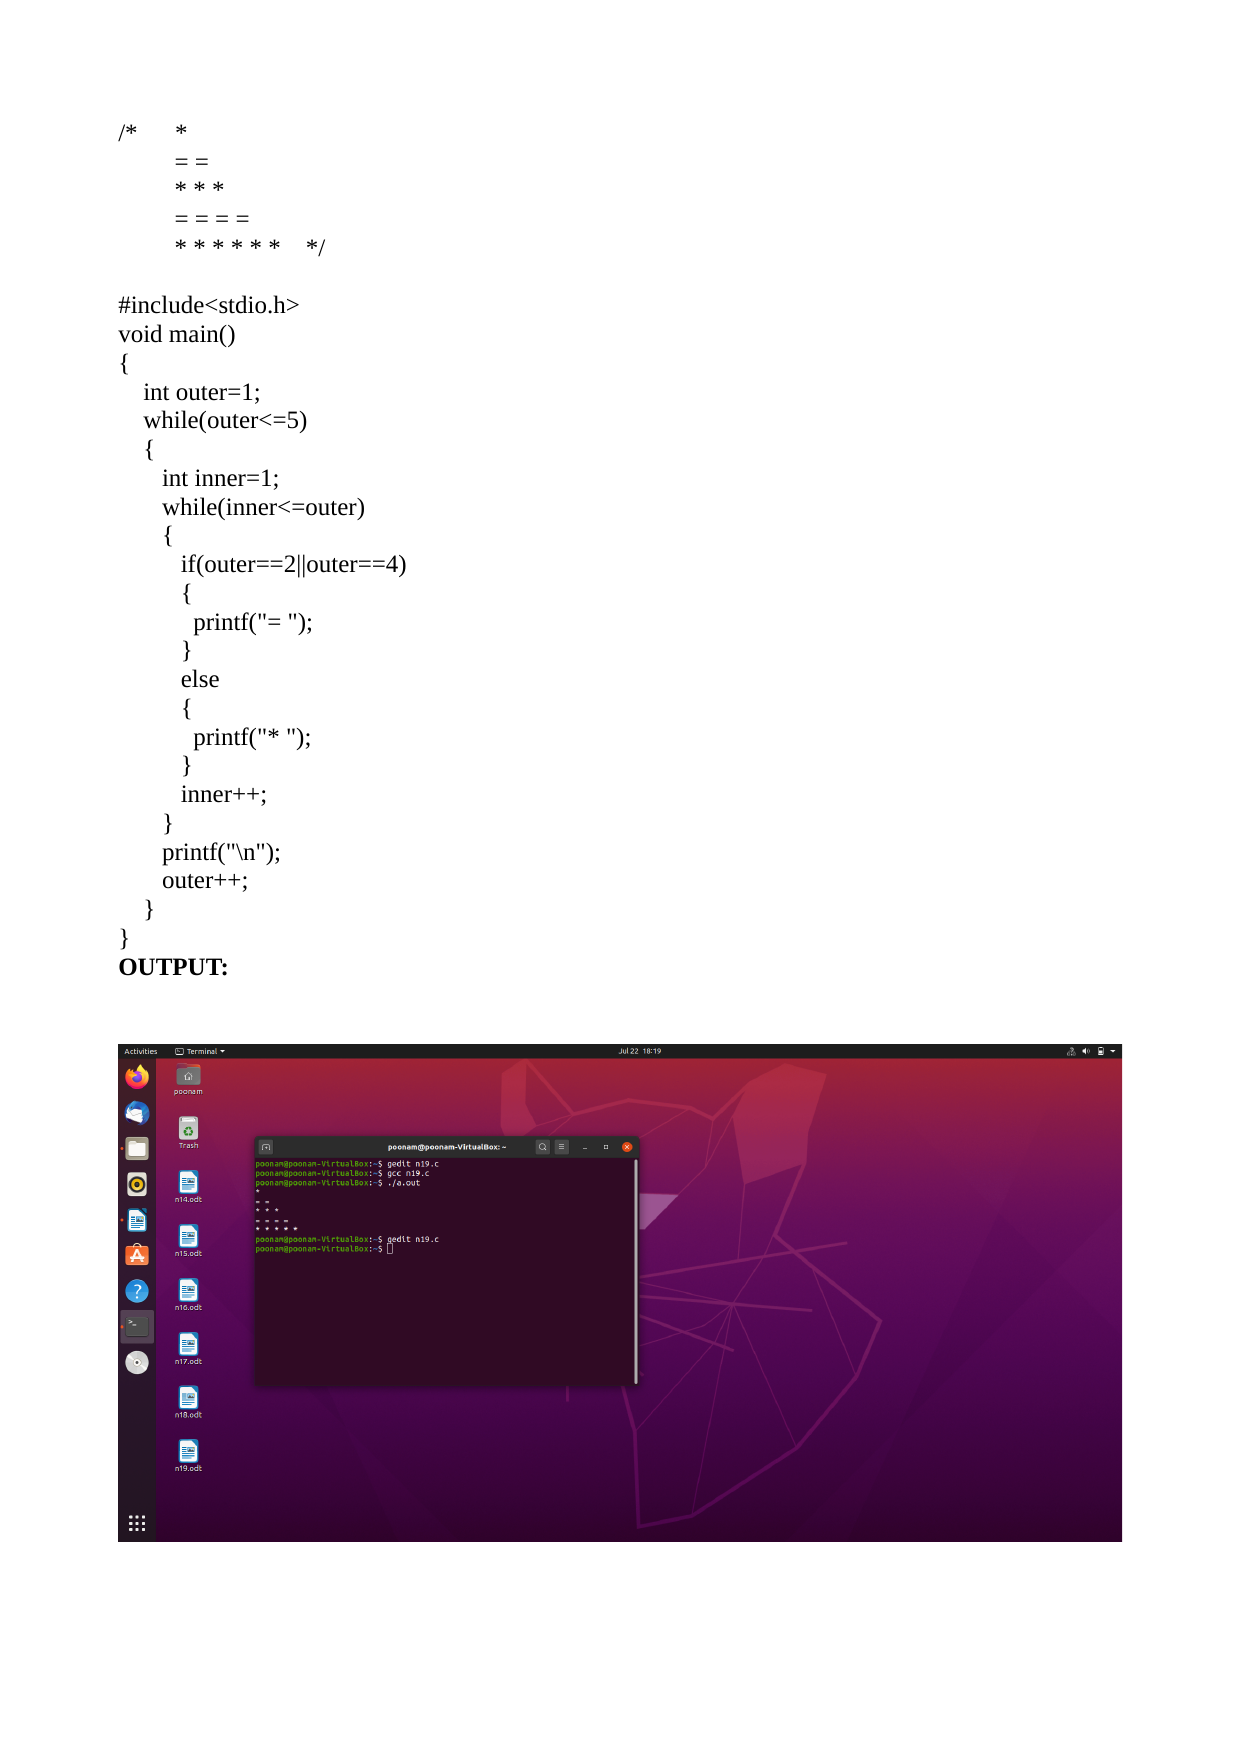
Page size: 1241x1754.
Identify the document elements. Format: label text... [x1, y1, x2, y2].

text /* * [118, 118, 1122, 147]
text } [118, 894, 1122, 923]
text if(outer==2||outer==4) [118, 549, 1122, 578]
text = = = = [118, 204, 1122, 233]
text } [118, 923, 1122, 952]
text { [118, 578, 1122, 607]
text printf("* "); [118, 722, 1122, 751]
text } [118, 751, 1122, 779]
text * * * [118, 176, 1122, 204]
text } [118, 636, 1122, 664]
text = = [118, 147, 1122, 176]
text void main() [118, 319, 1122, 348]
text inner++; [118, 779, 1122, 808]
text { [118, 348, 1122, 377]
text #include<stdio.h> [118, 291, 1122, 319]
text printf("= "); [118, 607, 1122, 636]
text { [118, 693, 1122, 722]
text outer++; [118, 866, 1122, 894]
picture [118, 1044, 1123, 1542]
text else [118, 664, 1122, 693]
text int inner=1; [118, 463, 1122, 492]
text { [118, 521, 1122, 549]
text while(outer<=5) [118, 406, 1122, 434]
text * * * * * * */ [118, 233, 1122, 262]
text OUTPUT: [118, 952, 1122, 981]
text { [118, 434, 1122, 463]
text while(inner<=outer) [118, 492, 1122, 521]
text printf("\n"); [118, 837, 1122, 866]
text } [118, 808, 1122, 837]
text int outer=1; [118, 377, 1122, 406]
